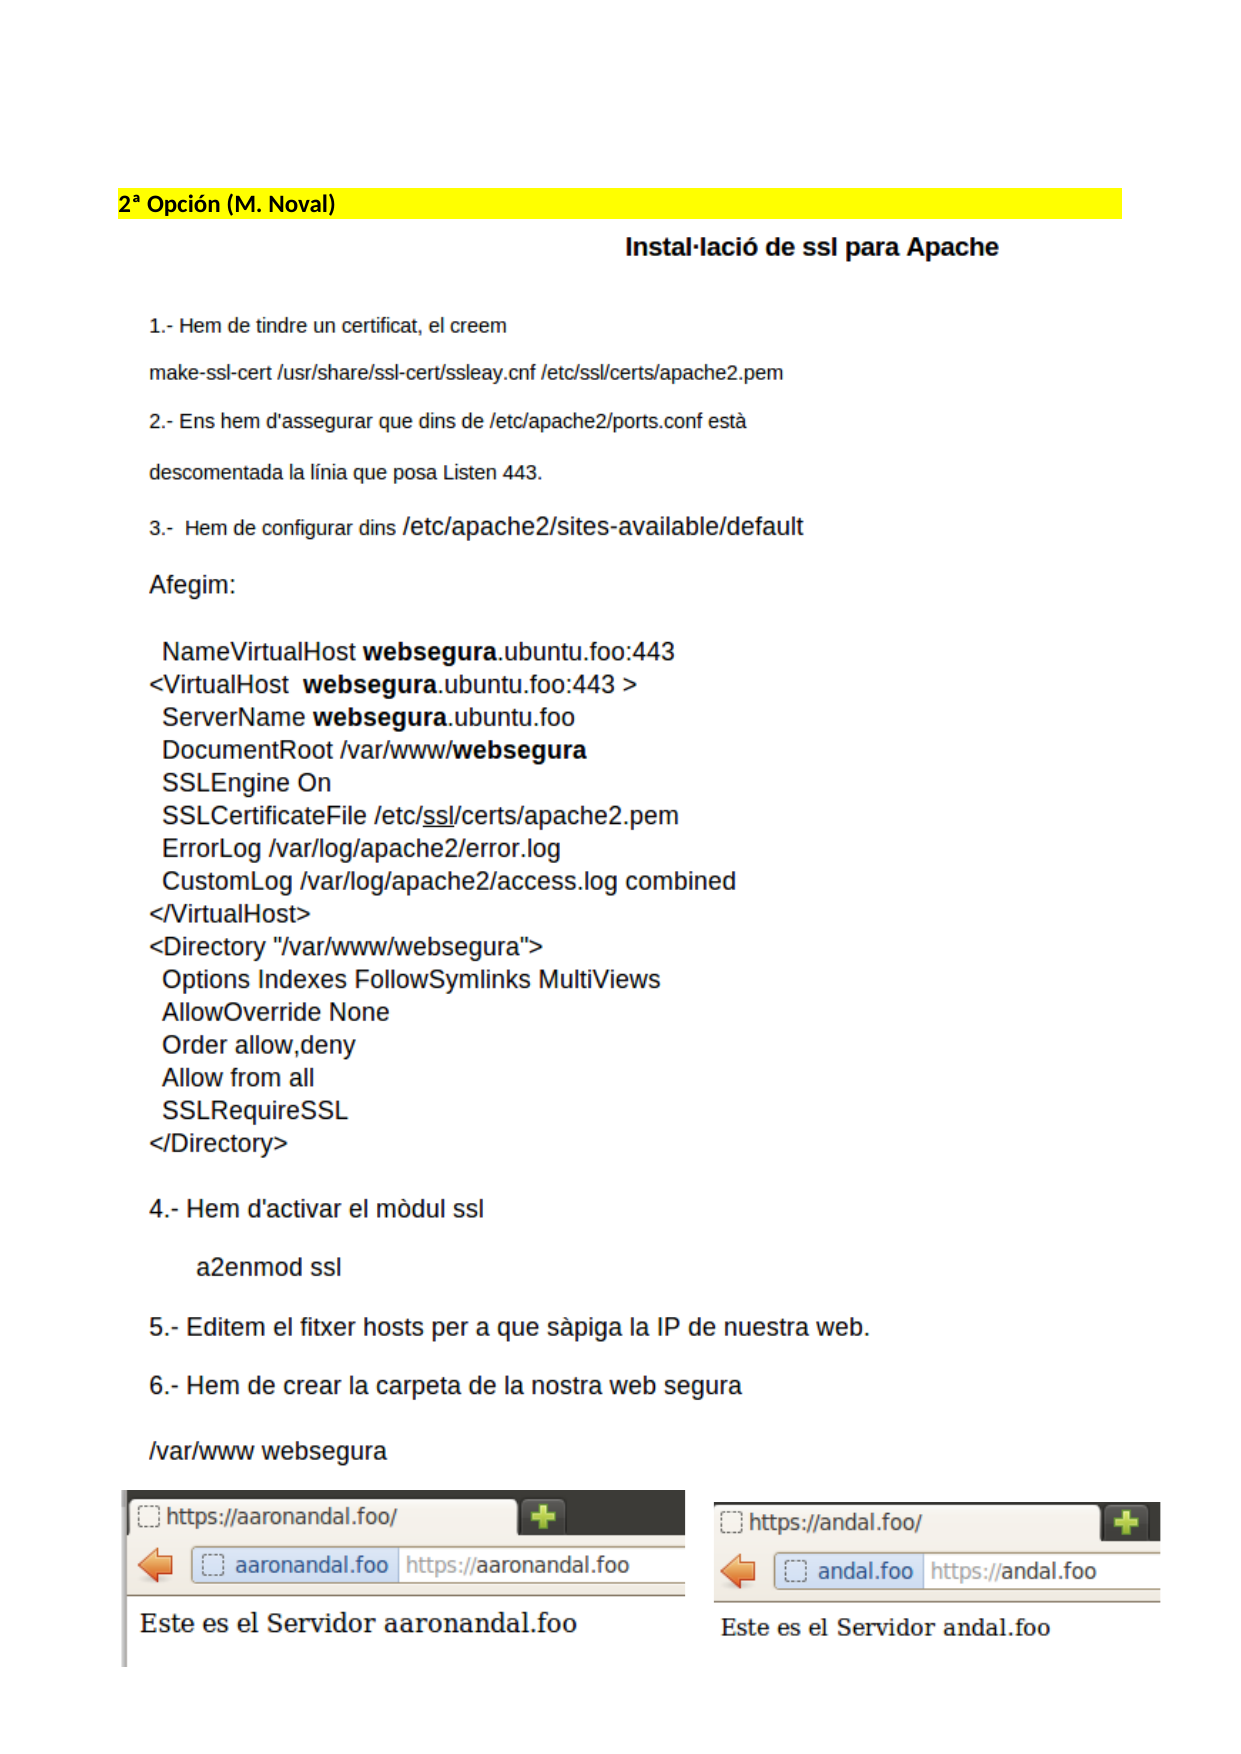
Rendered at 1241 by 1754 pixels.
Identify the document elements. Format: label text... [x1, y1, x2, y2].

picture [713, 1502, 1161, 1669]
picture [118, 236, 1123, 1477]
text 2ª Opción (M. Noval) [118, 188, 1122, 219]
picture [121, 1490, 686, 1667]
